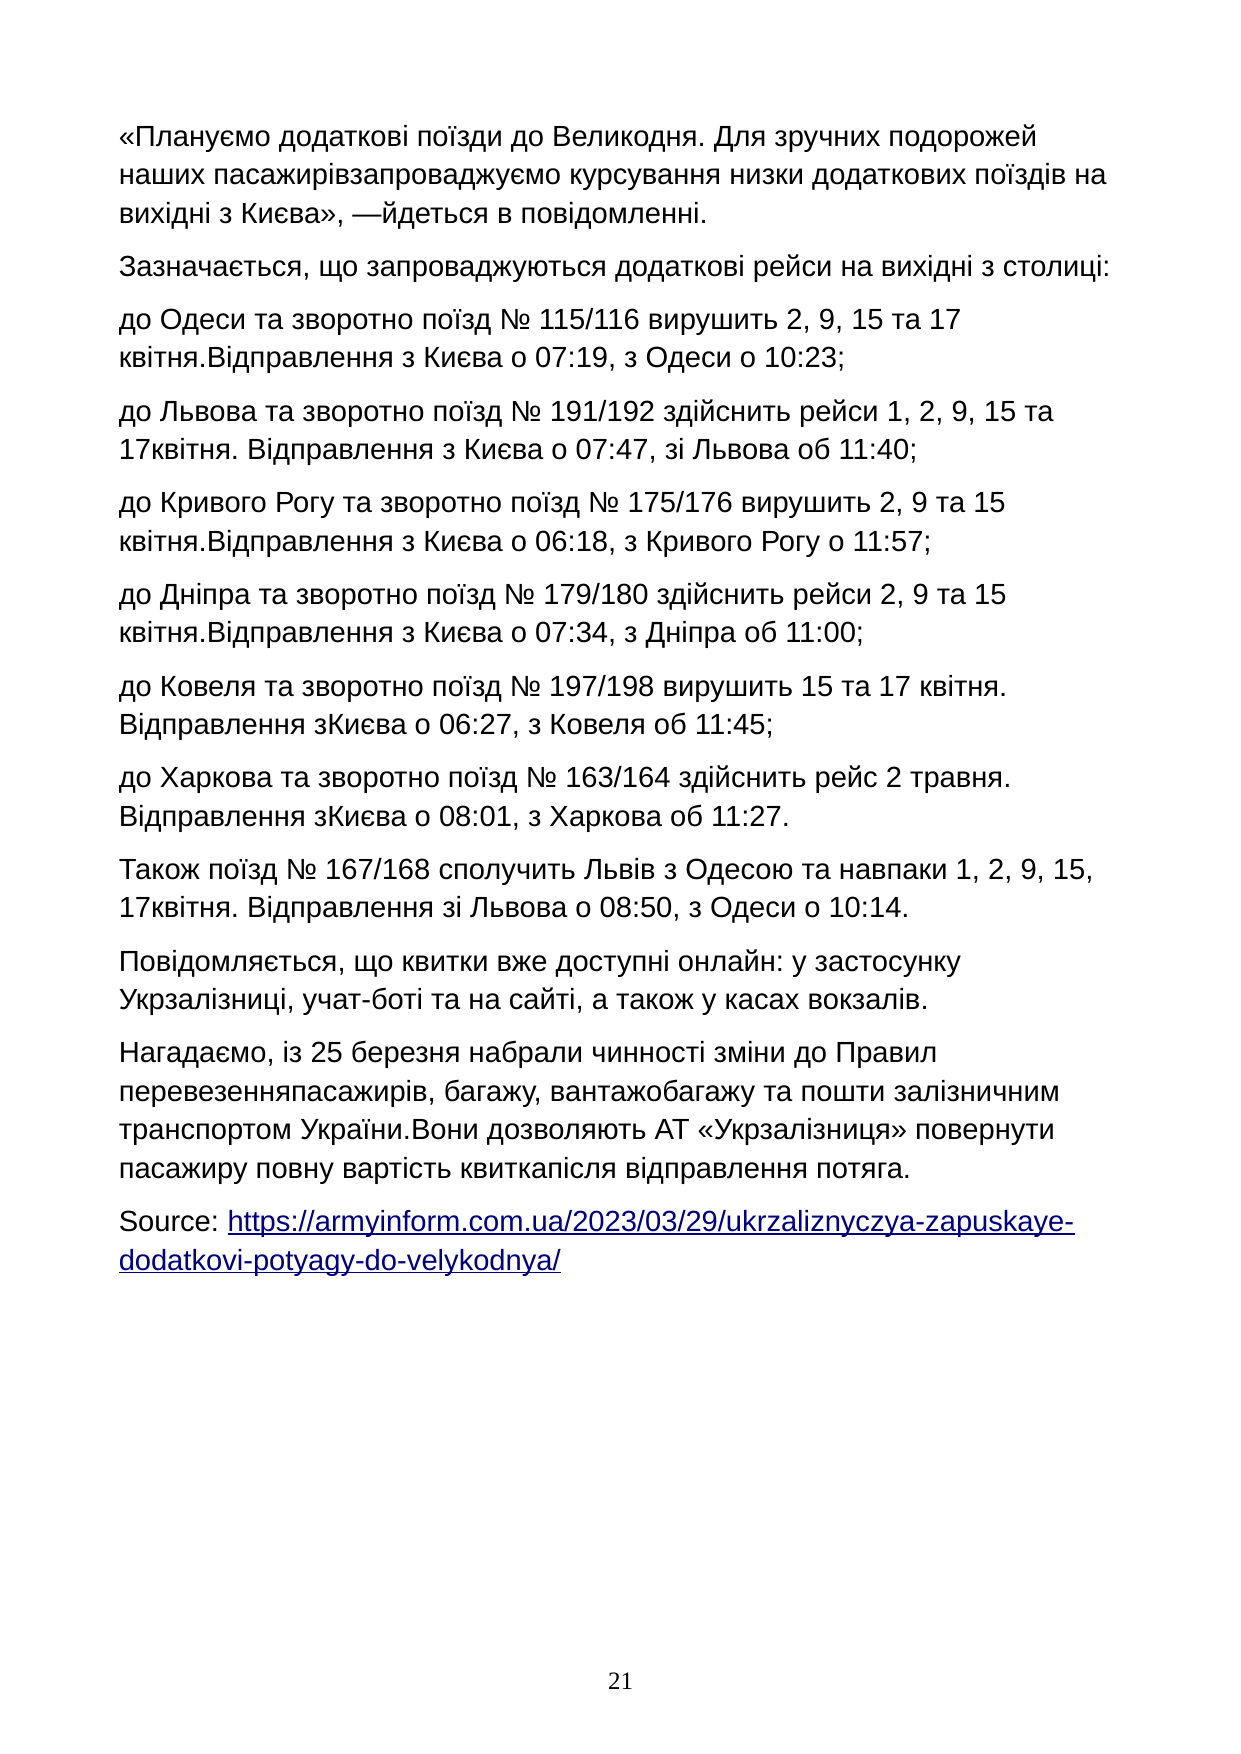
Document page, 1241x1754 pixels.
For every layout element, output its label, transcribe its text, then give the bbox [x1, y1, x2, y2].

text до Дніпра та зворотно поїзд № 179/180 здійснить рейси 2, 9 та 15 квітня.Відправлення з Києва о 07:34, з Дніпра об 11:00; [118, 577, 1122, 649]
text до Львова та зворотно поїзд № 191/192 здійснить рейси 1, 2, 9, 15 та 17квітня. Відправлення з Києва о 07:47, зі Львова об 11:40; [118, 393, 1122, 466]
text до Харкова та зворотно поїзд № 163/164 здійснить рейс 2 травня. Відправлення зКиєва о 08:01, з Харкова об 11:27. [118, 760, 1122, 832]
text до Кривого Рогу та зворотно поїзд № 175/176 вирушить 2, 9 та 15 квітня.Відправлення з Києва о 06:18, з Кривого Рогу о 11:57; [118, 485, 1122, 557]
text до Ковеля та зворотно поїзд № 197/198 вирушить 15 та 17 квітня. Відправлення зКиєва о 06:27, з Ковеля об 11:45; [118, 668, 1122, 741]
text до Одеси та зворотно поїзд № 115/116 вирушить 2, 9, 15 та 17 квітня.Відправлення з Києва о 07:19, з Одеси о 10:23; [118, 302, 1122, 374]
text Зазначається, що запроваджуються додаткові рейси на вихідні з столиці: [118, 249, 1122, 282]
text Також поїзд № 167/168 сполучить Львів з Одесою та навпаки 1, 2, 9, 15, 17квітня. Відправлення зі Львова о 08:50, з Одеси о 10:14. [118, 852, 1122, 924]
text «Плануємо додаткові поїзди до Великодня. Для зручних подорожей наших пасажирівзапроваджуємо курсування низки додаткових поїздів на вихідні з Києва», —йдеться в повідомленні. [118, 118, 1122, 229]
text Повідомляється, що квитки вже доступні онлайн: у застосунку Укрзалізниці, учат-боті та на сайті, а також у касах вокзалів. [118, 943, 1122, 1016]
text Source: https://armyinform.com.ua/2023/03/29/ukrzaliznyczya-zapuskaye-dodatkovi-potyagy-do-velykodnya/ [118, 1204, 1122, 1276]
text Нагадаємо, із 25 березня набрали чинності зміни до Правил перевезенняпасажирів, багажу, вантажобагажу та пошти залізничним транспортом України.Вони дозволяють АТ «Укрзалізниця» повернути пасажиру повну вартість квиткапісля відправлення потяга. [118, 1035, 1122, 1184]
